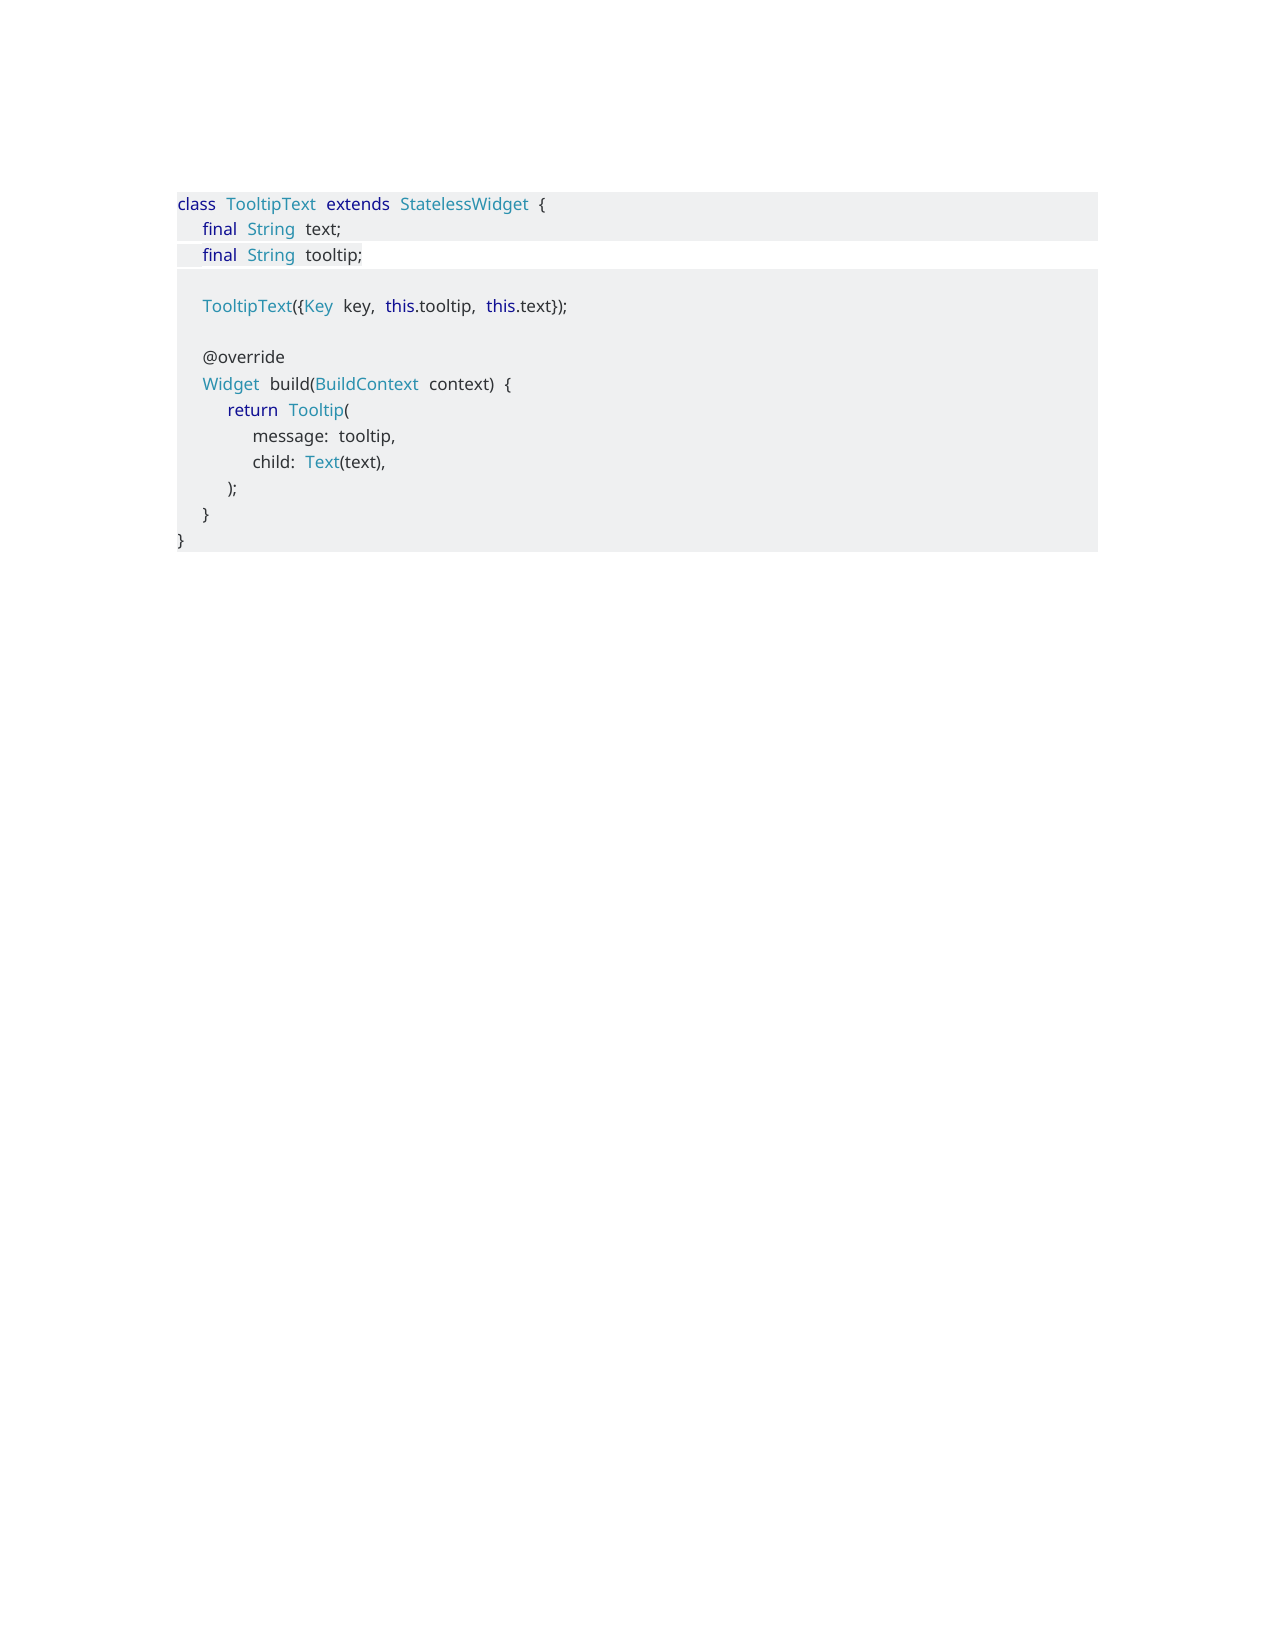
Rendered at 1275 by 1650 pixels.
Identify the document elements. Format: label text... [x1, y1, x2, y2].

text } [177, 529, 1098, 552]
text final String text; [177, 217, 1098, 241]
text child: Text(text), [177, 450, 1098, 475]
text } [177, 502, 1098, 527]
text ); [177, 476, 1098, 501]
text @override [177, 346, 1098, 370]
text message: tooltip, [177, 424, 1098, 448]
text TooltipText({Key key, this.tooltip, this.text}); [177, 294, 1098, 319]
text Widget build(BuildContext context) { [177, 372, 1098, 396]
text final String tooltip; [177, 243, 1098, 267]
text return Tooltip( [177, 398, 1098, 422]
text class TooltipText extends StatelessWidget { [177, 192, 1098, 215]
